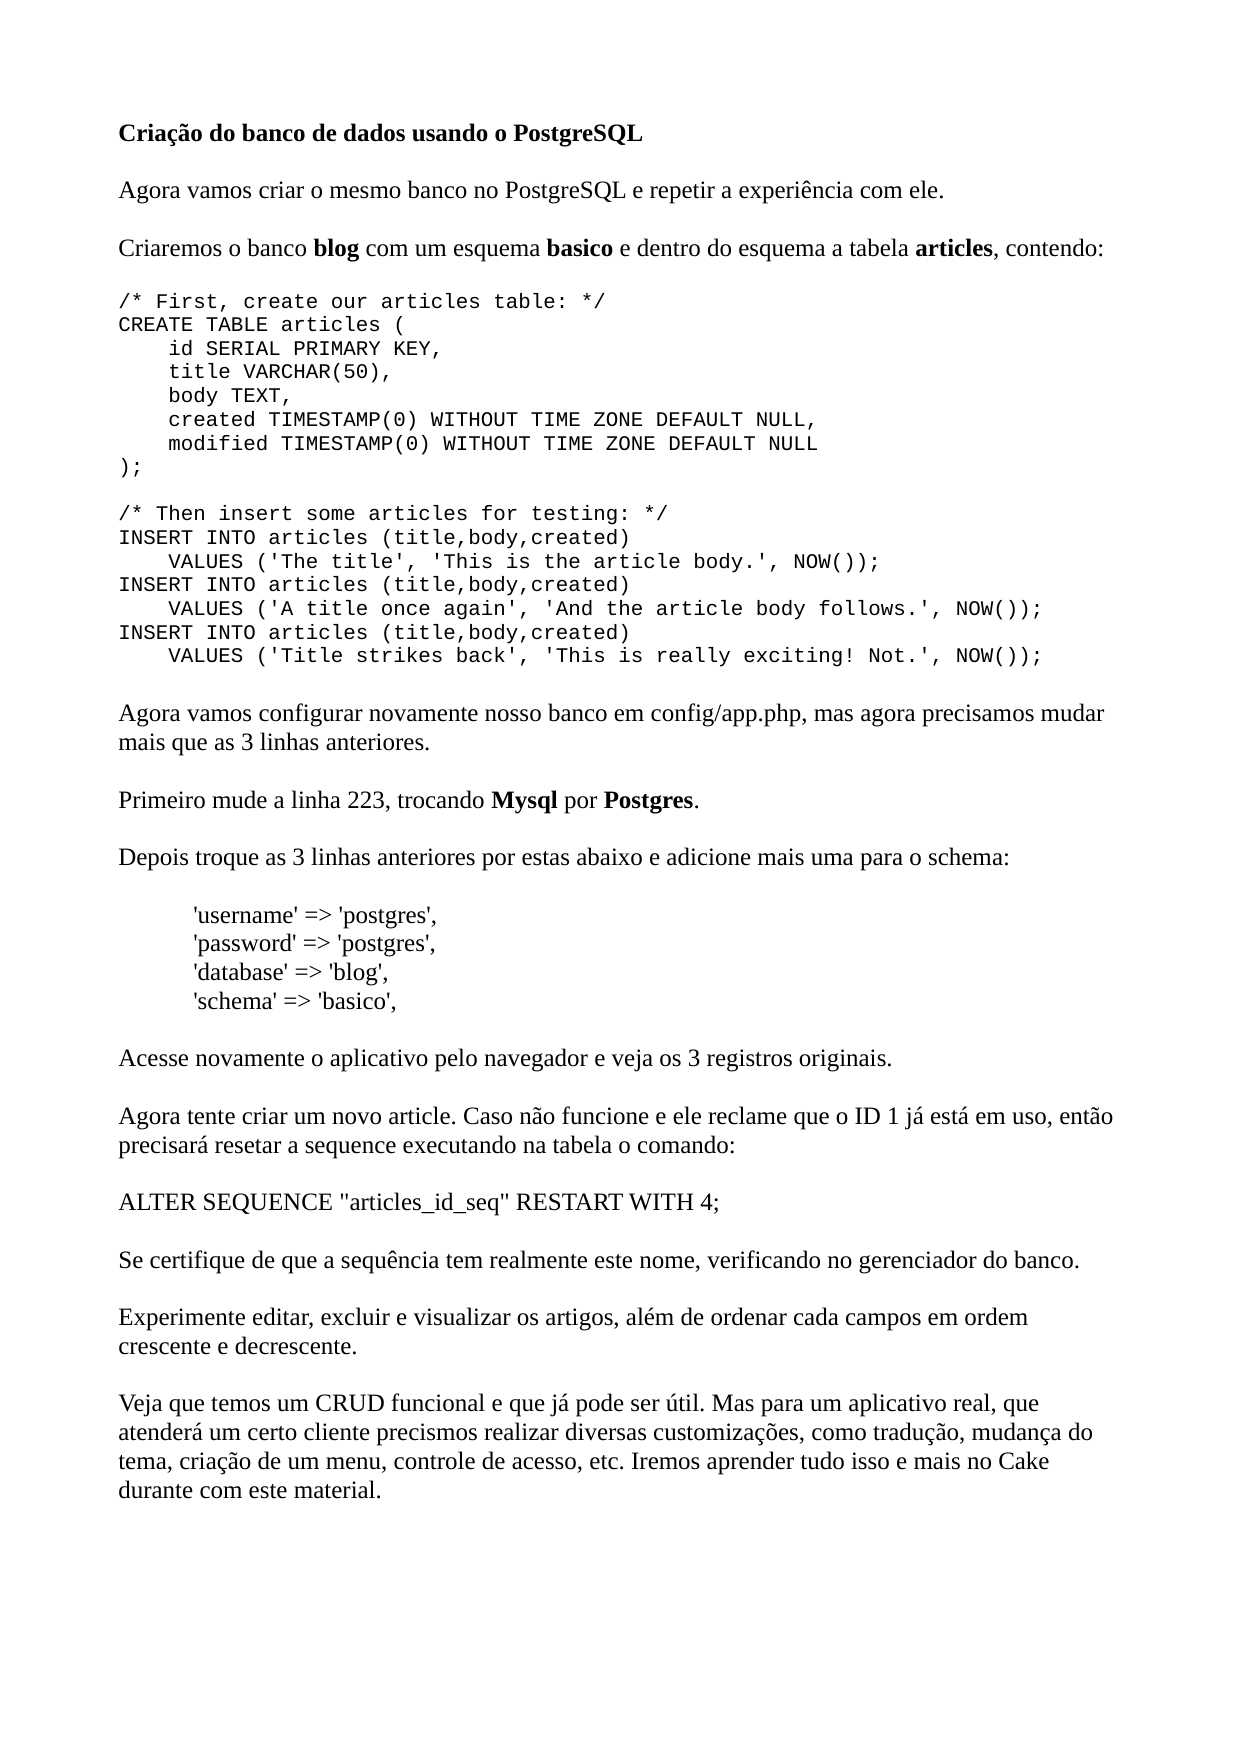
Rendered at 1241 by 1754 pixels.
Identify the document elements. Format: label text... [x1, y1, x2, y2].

text Se certifique de que a sequência tem realmente este nome, verificando no gerenciador do banco. [118, 1245, 1122, 1273]
text 'username' => 'postgres', [118, 900, 1122, 928]
text Depois troque as 3 linhas anteriores por estas abaixo e adicione mais uma para o schema: [118, 842, 1122, 871]
text ); [118, 456, 1122, 480]
text CREATE TABLE articles ( [118, 314, 1122, 338]
text /* Then insert some articles for testing: */ [118, 503, 1122, 527]
text Experimente editar, excluir e visualizar os artigos, além de ordenar cada campos em ordem crescente e decrescente. [118, 1302, 1122, 1360]
text modified TIMESTAMP(0) WITHOUT TIME ZONE DEFAULT NULL [118, 432, 1122, 456]
text Agora vamos criar o mesmo banco no PostgreSQL e repetir a experiência com ele. [118, 176, 1122, 204]
text ALTER SEQUENCE "articles_id_seq" RESTART WITH 4; [118, 1187, 1122, 1216]
text 'password' => 'postgres', [118, 928, 1122, 957]
text id SERIAL PRIMARY KEY, [118, 338, 1122, 362]
text title VARCHAR(50), [118, 362, 1122, 385]
text Acesse novamente o aplicativo pelo navegador e veja os 3 registros originais. [118, 1043, 1122, 1072]
text Agora tente criar um novo article. Caso não funcione e ele reclame que o ID 1 já está em uso, então precisará resetar a sequence executando na tabela o comando: [118, 1101, 1122, 1158]
text Veja que temos um CRUD funcional e que já pode ser útil. Mas para um aplicativo real, que atenderá um certo cliente precismos realizar diversas customizações, como tradução, mudança do tema, criação de um menu, controle de acesso, etc. Iremos aprender tudo isso e mais no Cake durante com este material. [118, 1388, 1122, 1503]
text VALUES ('Title strikes back', 'This is really exciting! Not.', NOW()); [118, 645, 1122, 669]
text INSERT INTO articles (title,body,created) [118, 527, 1122, 551]
text INSERT INTO articles (title,body,created) [118, 574, 1122, 598]
text created TIMESTAMP(0) WITHOUT TIME ZONE DEFAULT NULL, [118, 409, 1122, 432]
text Criaremos o banco blog com um esquema basico e dentro do esquema a tabela articles, contendo: [118, 233, 1122, 262]
text VALUES ('The title', 'This is the article body.', NOW()); [118, 551, 1122, 574]
text INSERT INTO articles (title,body,created) [118, 622, 1122, 645]
text body TEXT, [118, 385, 1122, 409]
text Criação do banco de dados usando o PostgreSQL [118, 118, 1122, 147]
text Primeiro mude a linha 223, trocando Mysql por Postgres. [118, 785, 1122, 813]
text VALUES ('A title once again', 'And the article body follows.', NOW()); [118, 598, 1122, 622]
text 'schema' => 'basico', [118, 986, 1122, 1015]
text Agora vamos configurar novamente nosso banco em config/app.php, mas agora precisamos mudar mais que as 3 linhas anteriores. [118, 698, 1122, 756]
text /* First, create our articles table: */ [118, 291, 1122, 314]
text 'database' => 'blog', [118, 957, 1122, 986]
